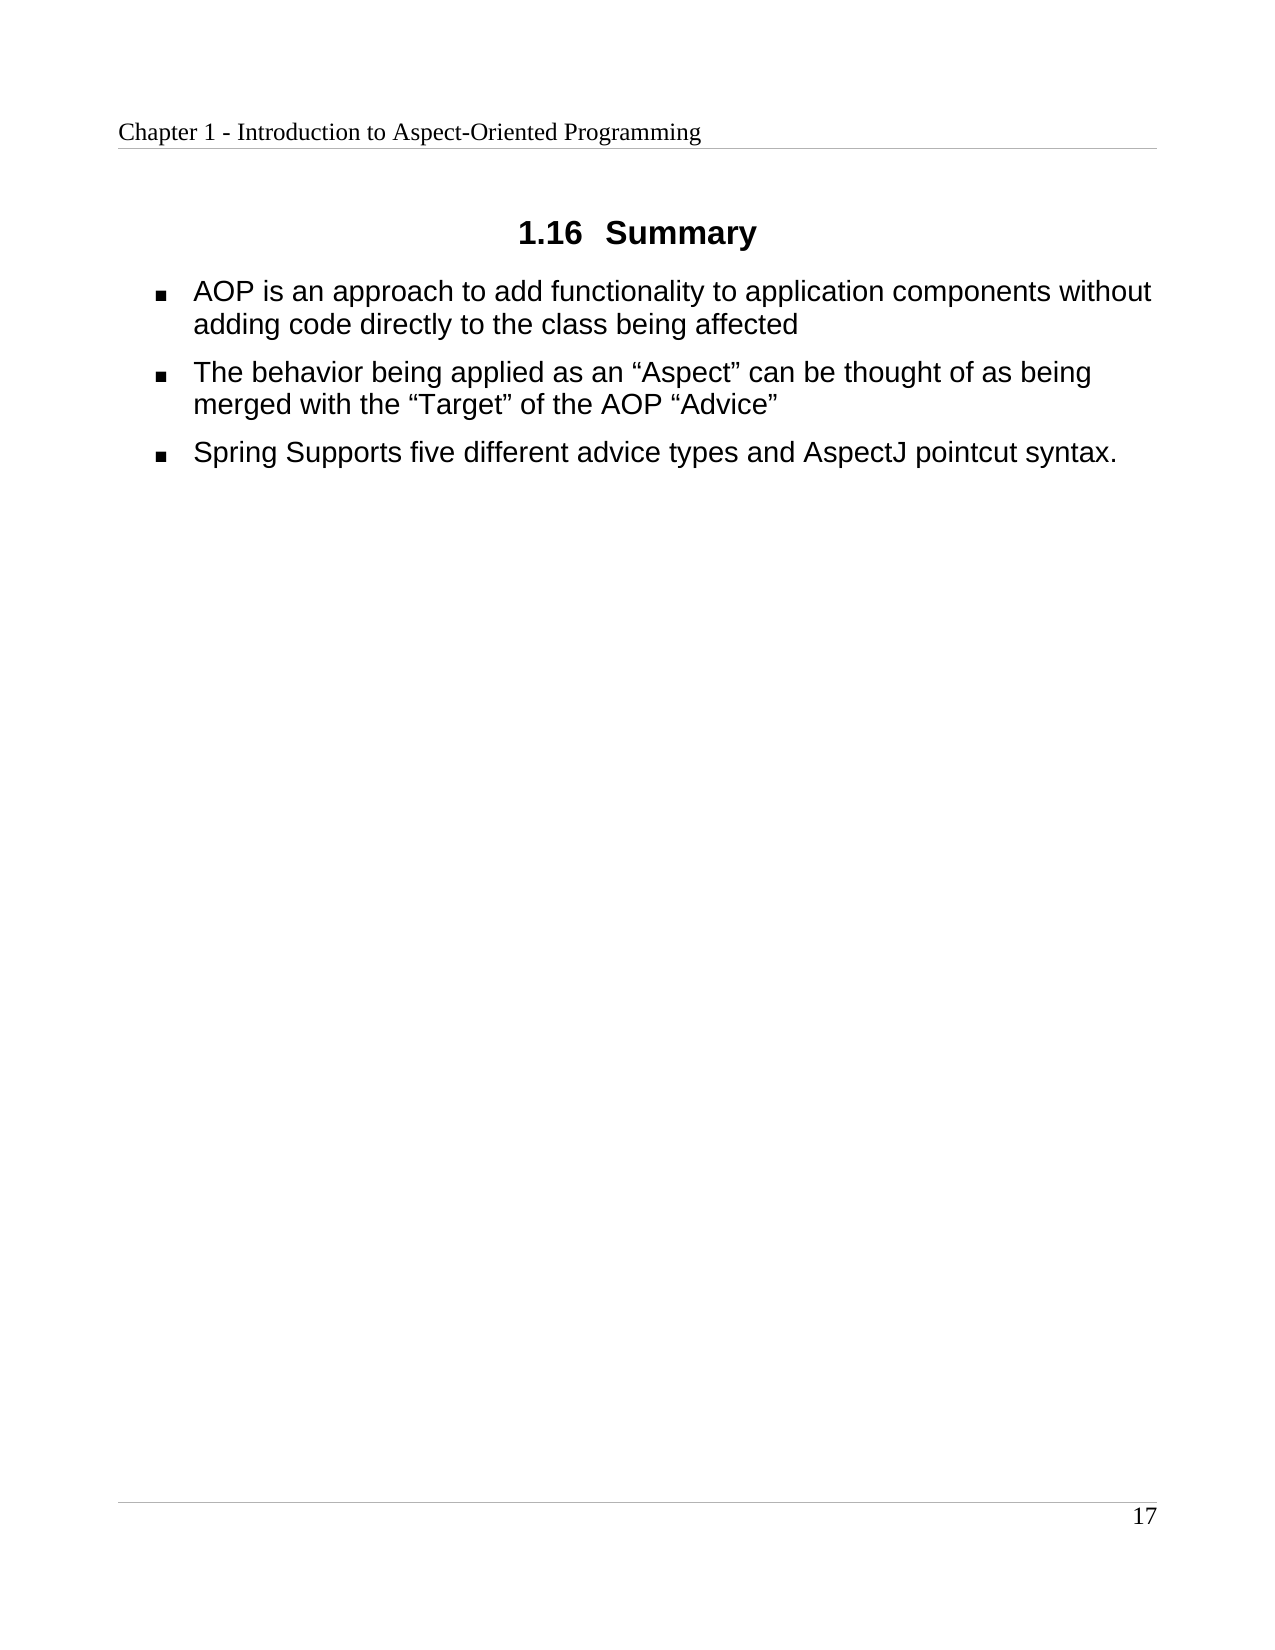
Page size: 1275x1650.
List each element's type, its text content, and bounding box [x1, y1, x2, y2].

subtitle Summary [118, 214, 1157, 251]
list AOP is an approach to add functionality to application components without adding code directly to the class being affected [156, 275, 1157, 341]
list Spring Supports five different advice types and AspectJ pointcut syntax. [156, 436, 1157, 468]
list The behavior being applied as an “Aspect” can be thought of as being merged with the “Target” of the AOP “Advice” [156, 356, 1157, 421]
